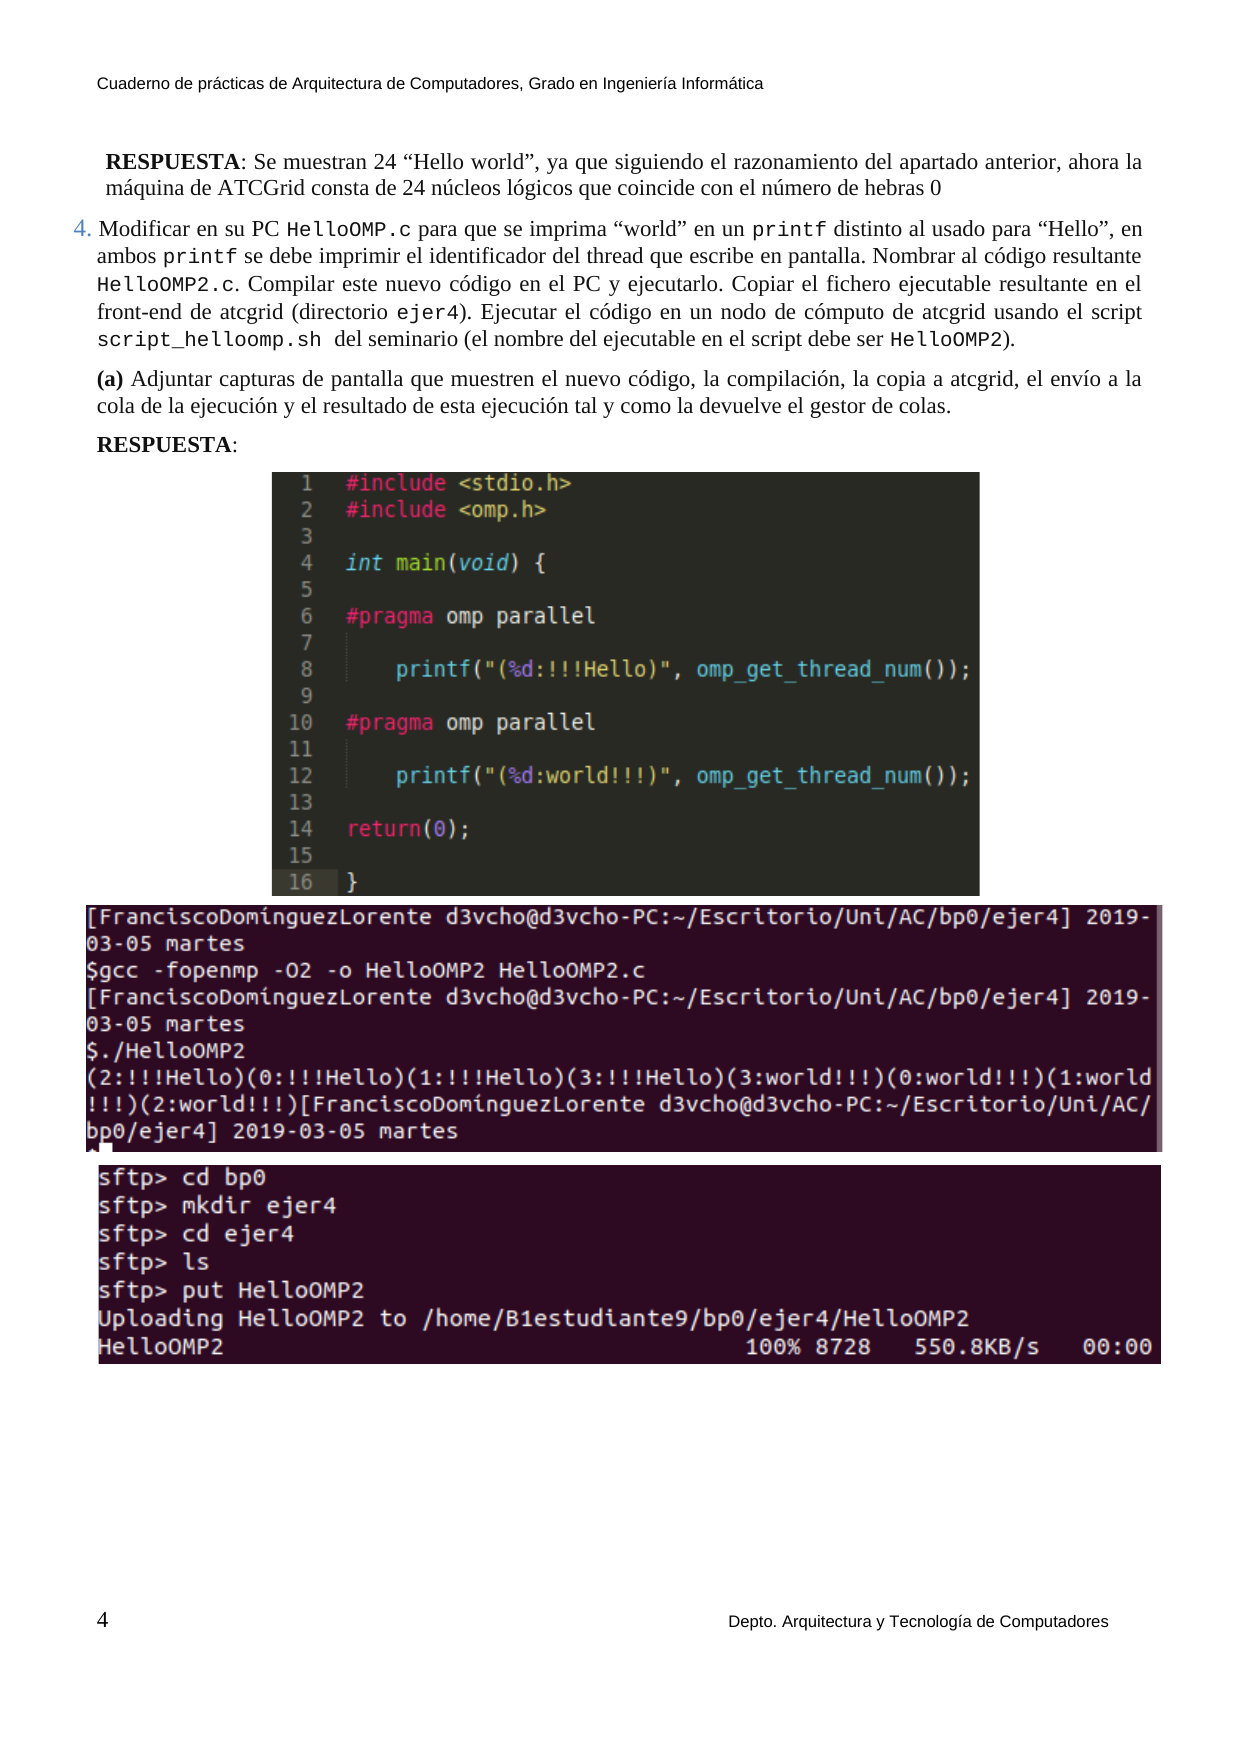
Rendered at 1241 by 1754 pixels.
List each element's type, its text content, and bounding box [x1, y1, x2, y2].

list Modificar en su PC HelloOMP.c para que se imprima “world” en un printf distinto al usado para “Hello”, en ambos printf se debe imprimir el identificador del thread que escribe en pantalla. Nombrar al código resultante HelloOMP2.c. Compilar este nuevo código en el PC y ejecutarlo. Copiar el fichero ejecutable resultante en el front-end de atcgrid (directorio ejer4). Ejecutar el código en un nodo de cómputo de atcgrid usando el script script_helloomp.sh del seminario (el nombre del ejecutable en el script debe ser HelloOMP2). [67, 213, 1143, 353]
picture [271, 472, 980, 896]
picture [86, 905, 1163, 1152]
list RESPUESTA: [97, 431, 1143, 457]
list (a) Adjuntar capturas de pantalla que muestren el nuevo código, la compilación, la copia a atcgrid, el envío a la cola de la ejecución y el resultado de esta ejecución tal y como la devuelve el gestor de colas. [67, 365, 1143, 418]
picture [98, 1165, 1161, 1364]
list RESPUESTA: Se muestran 24 “Hello world”, ya que siguiendo el razonamiento del apartado anterior, ahora la máquina de ATCGrid consta de 24 núcleos lógicos que coincide con el número de hebras 0 [60, 148, 1143, 200]
